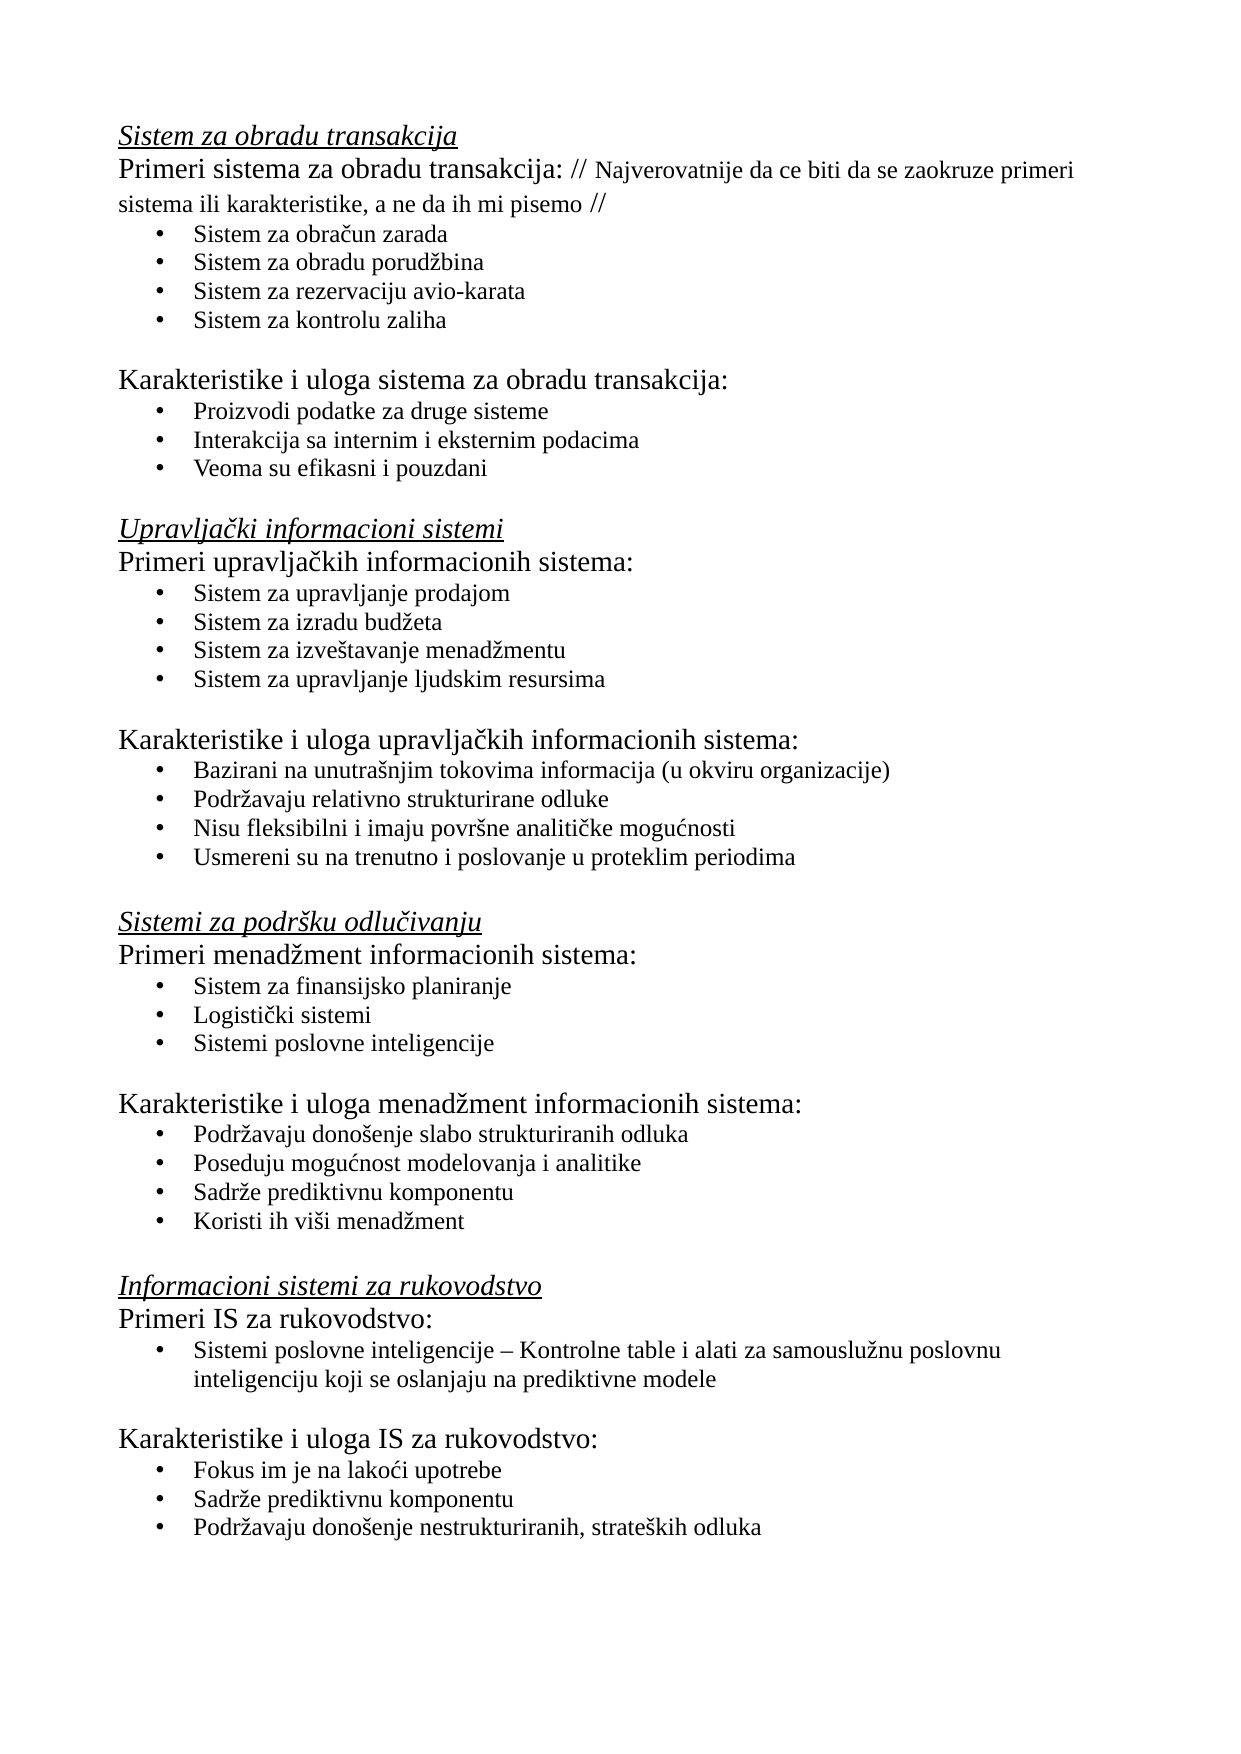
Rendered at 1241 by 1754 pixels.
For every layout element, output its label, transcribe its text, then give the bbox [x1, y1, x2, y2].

text Karakteristike i uloga IS za rukovodstvo: [118, 1421, 1122, 1455]
text Karakteristike i uloga menadžment informacionih sistema: [118, 1086, 1122, 1119]
list Sistemi poslovne inteligencije [156, 1028, 1122, 1057]
list Fokus im je na lakoći upotrebe [156, 1455, 1122, 1484]
list Sistem za finansijsko planiranje [156, 971, 1122, 1000]
text Primeri upravljačkih informacionih sistema: [118, 544, 1122, 578]
list Podržavaju relativno strukturirane odluke [156, 784, 1122, 813]
list Sistem za obradu porudžbina [156, 247, 1122, 276]
text Sistemi za podršku odlučivanju [118, 904, 1122, 937]
text Primeri menadžment informacionih sistema: [118, 937, 1122, 971]
list Sistem za izradu budžeta [156, 607, 1122, 636]
list Sistem za obračun zarada [156, 219, 1122, 247]
list Sistem za kontrolu zaliha [156, 305, 1122, 334]
list Bazirani na unutrašnjim tokovima informacija (u okviru organizacije) [156, 755, 1122, 784]
text Karakteristike i uloga upravljačkih informacionih sistema: [118, 722, 1122, 755]
list Podržavaju donošenje slabo strukturiranih odluka [156, 1119, 1122, 1148]
list Proizvodi podatke za druge sisteme [156, 396, 1122, 425]
list Sistem za rezervaciju avio-karata [156, 276, 1122, 305]
list Poseduju mogućnost modelovanja i analitike [156, 1148, 1122, 1177]
list Sistem za izveštavanje menadžmentu [156, 636, 1122, 664]
list Sistem za upravljanje ljudskim resursima [156, 664, 1122, 693]
list Usmereni su na trenutno i poslovanje u proteklim periodima [156, 842, 1122, 870]
list Veoma su efikasni i pouzdani [156, 453, 1122, 482]
list Koristi ih viši menadžment [156, 1206, 1122, 1234]
list Logistički sistemi [156, 1000, 1122, 1028]
list Sadrže prediktivnu komponentu [156, 1484, 1122, 1512]
text Karakteristike i uloga sistema za obradu transakcija: [118, 362, 1122, 396]
list Sistem za upravljanje prodajom [156, 578, 1122, 607]
text Informacioni sistemi za rukovodstvo [118, 1268, 1122, 1302]
list Podržavaju donošenje nestrukturiranih, strateških odluka [156, 1512, 1122, 1541]
text Primeri IS za rukovodstvo: [118, 1302, 1122, 1335]
text Sistem za obradu transakcija [118, 118, 1122, 152]
text Upravljački informacioni sistemi [118, 511, 1122, 544]
text Primeri sistema za obradu transakcija: // Najverovatnije da ce biti da se zaokruze primeri sistema ili karakteristike, a ne da ih mi pisemo // [118, 152, 1122, 219]
list Sadrže prediktivnu komponentu [156, 1177, 1122, 1206]
list Sistemi poslovne inteligencije – Kontrolne table i alati za samouslužnu poslovnu inteligenciju koji se oslanjaju na prediktivne modele [156, 1335, 1122, 1393]
list Nisu fleksibilni i imaju površne analitičke mogućnosti [156, 813, 1122, 842]
list Interakcija sa internim i eksternim podacima [156, 425, 1122, 453]
